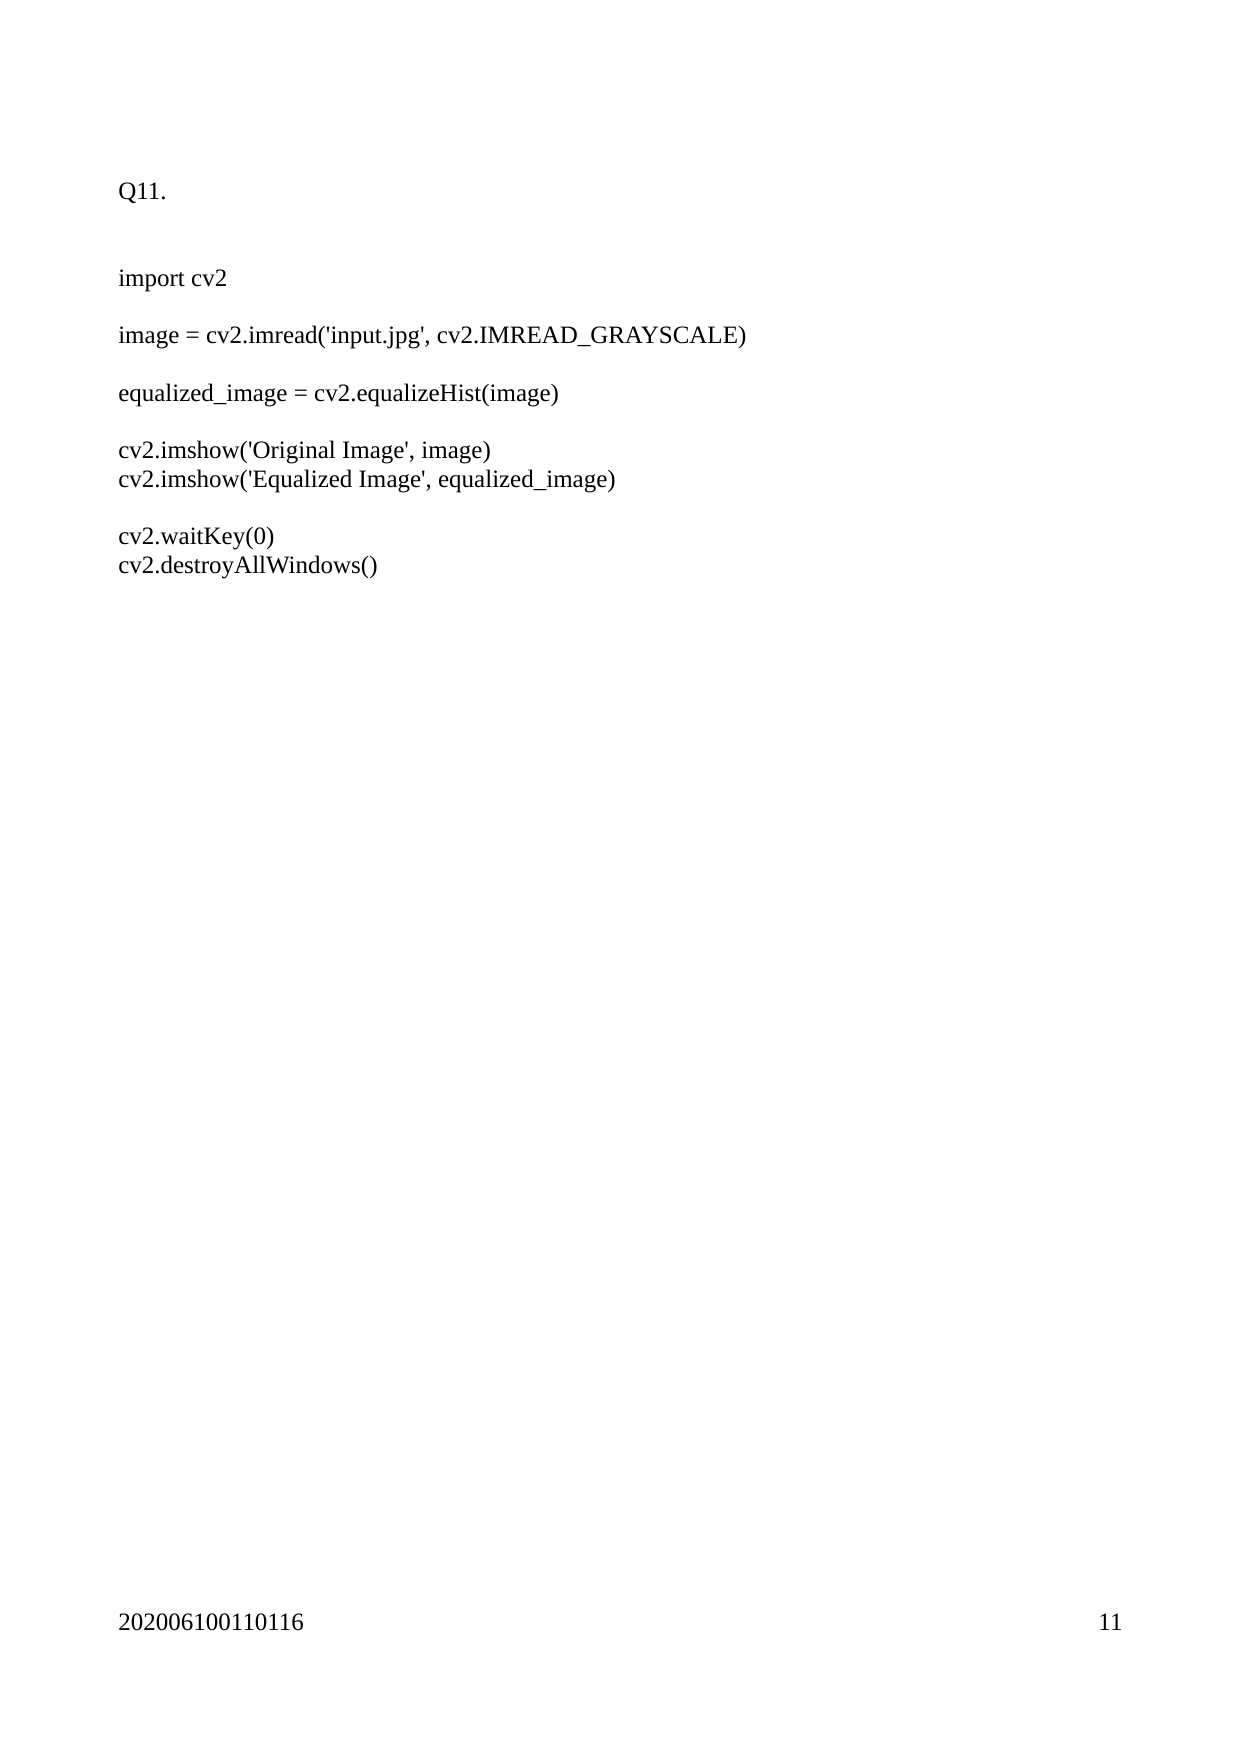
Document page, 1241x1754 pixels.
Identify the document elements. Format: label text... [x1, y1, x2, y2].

text cv2.imshow('Original Image', image) [118, 435, 1122, 464]
text equalized_image = cv2.equalizeHist(image) [118, 378, 1122, 406]
text import cv2 [118, 263, 1122, 291]
text cv2.waitKey(0) [118, 521, 1122, 550]
text image = cv2.imread('input.jpg', cv2.IMREAD_GRAYSCALE) [118, 320, 1122, 349]
text cv2.destroyAllWindows() [118, 550, 1122, 579]
text Q11. [118, 176, 1122, 205]
text cv2.imshow('Equalized Image', equalized_image) [118, 464, 1122, 493]
